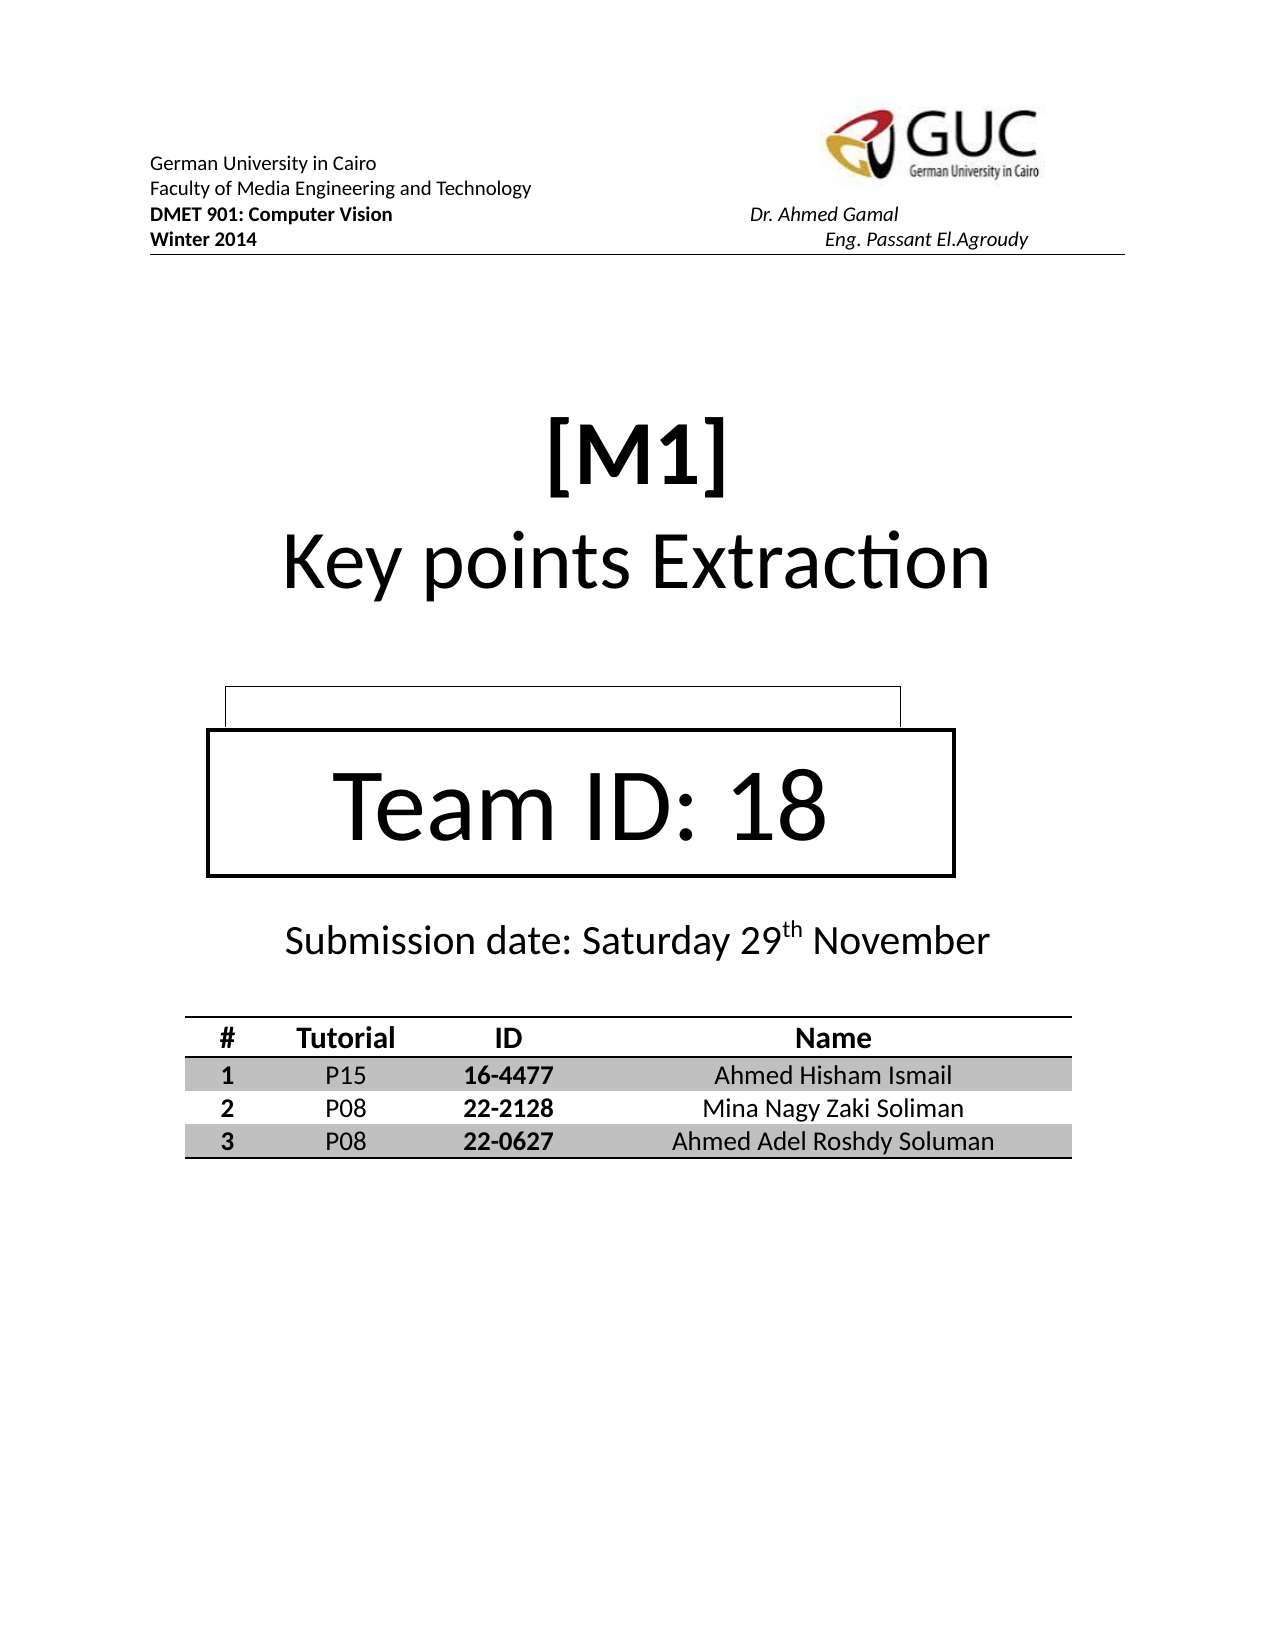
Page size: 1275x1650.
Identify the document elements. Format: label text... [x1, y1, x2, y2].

table_cell 3 [185, 1124, 270, 1157]
text German University in Cairo [150, 150, 820, 175]
text DMET 901: Computer Vision Dr. Ahmed Gamal [150, 201, 1125, 226]
picture [820, 97, 1046, 194]
table_cell Mina Nagy Zaki Soliman [595, 1091, 1072, 1124]
text [M1] [150, 395, 1125, 507]
text Faculty of Media Engineering and Technology [150, 175, 1125, 201]
table_cell Ahmed Hisham Ismail [595, 1058, 1072, 1091]
table_cell Ahmed Adel Roshdy Soluman [595, 1124, 1072, 1157]
table_cell 16-4477 [422, 1058, 595, 1091]
table_cell P15 [270, 1058, 422, 1091]
table_cell 1 [185, 1058, 270, 1091]
table_header Tutorial [270, 1018, 422, 1056]
table_header ID [422, 1018, 595, 1056]
table_cell P08 [270, 1124, 422, 1157]
table_cell P08 [270, 1091, 422, 1124]
text [1046, 150, 1125, 175]
table_cell 22-0627 [422, 1124, 595, 1157]
table_header # [185, 1018, 270, 1056]
text Submission date: Saturday 29th November [150, 914, 1125, 965]
text Team ID: 18 [225, 739, 937, 866]
text Key points Extraction [150, 507, 1125, 609]
text Winter 2014 Eng. Passant El.Agroudy [150, 226, 1125, 254]
table_header Name [595, 1018, 1072, 1056]
table_cell 22-2128 [422, 1091, 595, 1124]
table_cell 2 [185, 1091, 270, 1124]
